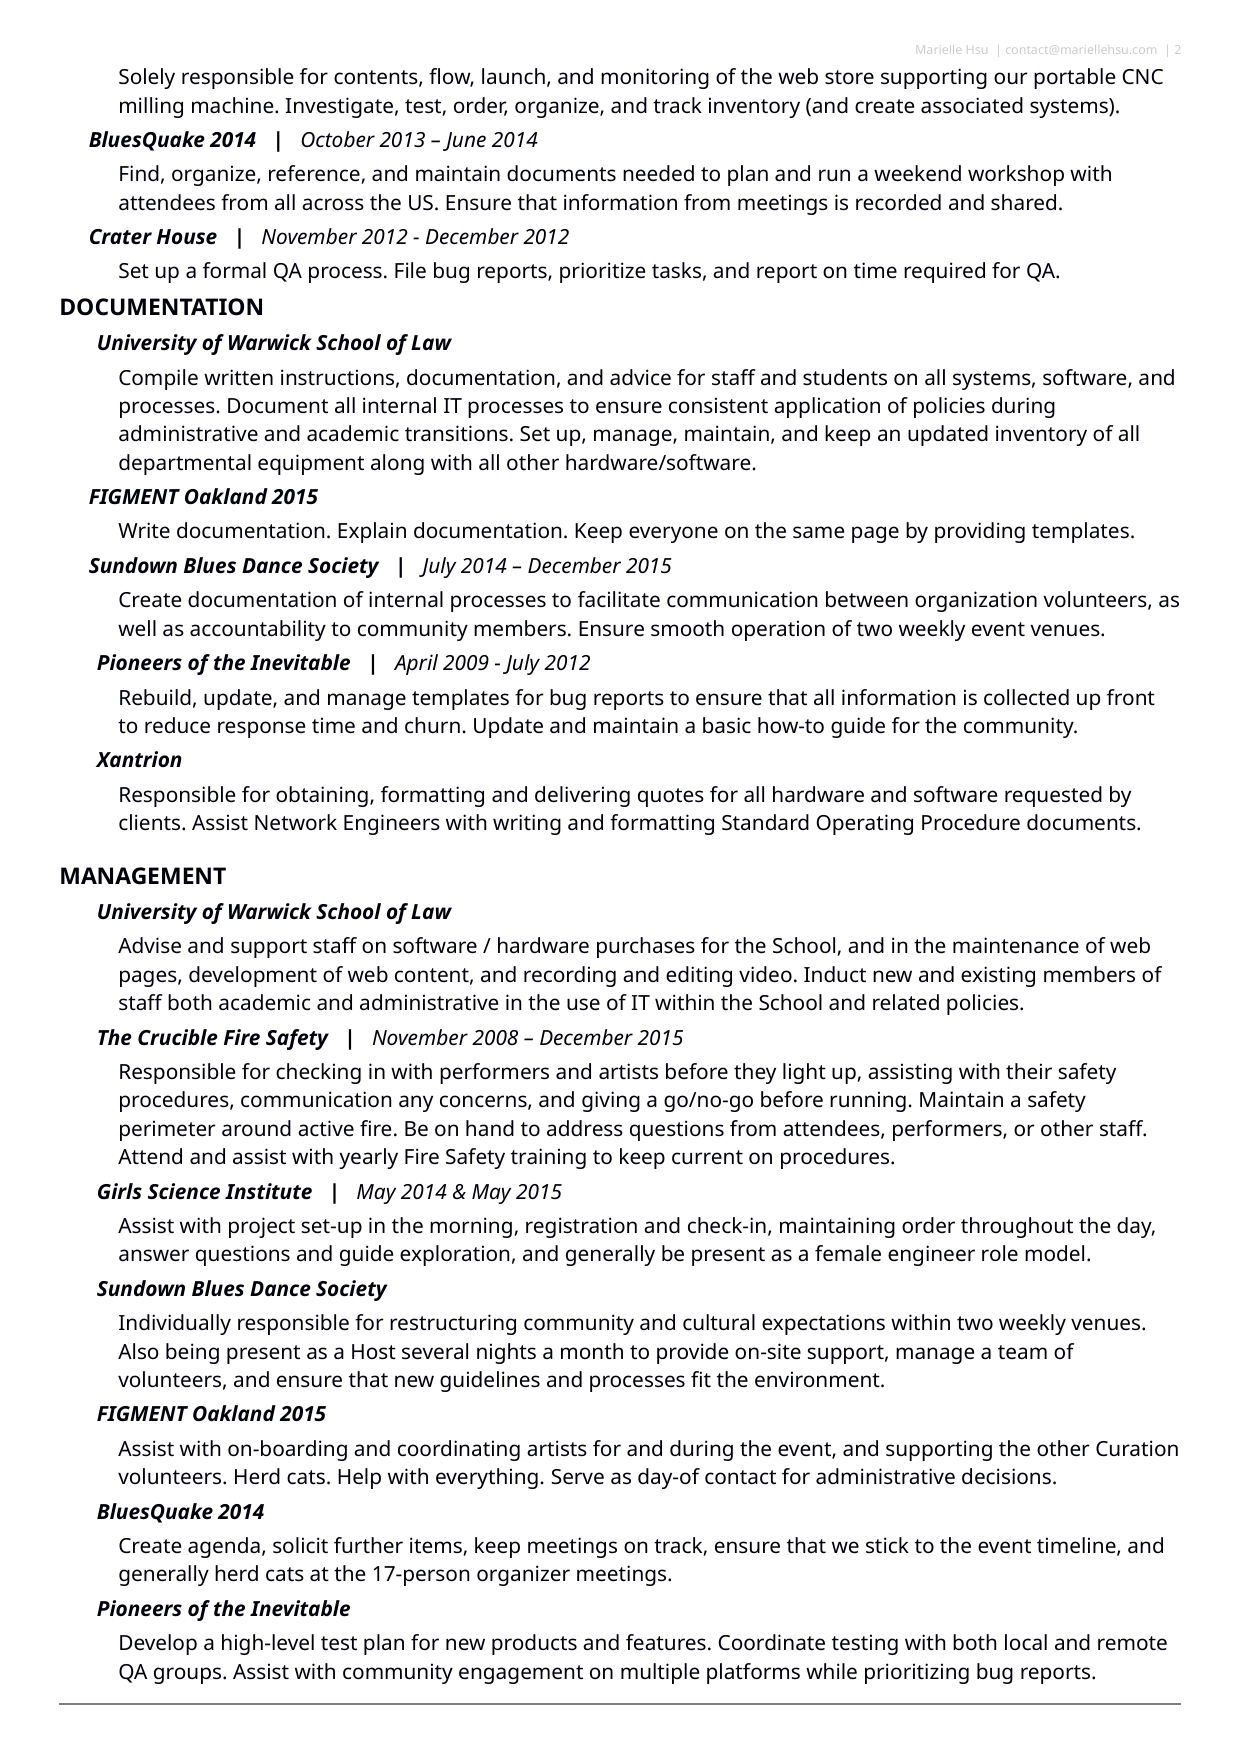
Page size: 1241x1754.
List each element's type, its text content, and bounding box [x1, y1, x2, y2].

text Create agenda, solicit further items, keep meetings on track, ensure that we stick to the event timeline, and generally herd cats at the 17-person organizer meetings. [118, 1531, 1181, 1588]
text Assist with on-boarding and coordinating artists for and during the event, and supporting the other Curation volunteers. Herd cats. Help with everything. Serve as day-of contact for administrative decisions. [118, 1434, 1181, 1491]
text BluesQuake 2014 | October 2013 – June 2014 [88, 125, 1181, 153]
text Rebuild, update, and manage templates for bug reports to ensure that all information is collected up front to reduce response time and churn. Update and maintain a basic how-to guide for the community. [118, 683, 1181, 739]
text Responsible for checking in with performers and artists before they light up, assisting with their safety procedures, communication any concerns, and giving a go/no-go before running. Maintain a safety perimeter around active fire. Be on hand to address questions from attendees, performers, or other staff. Attend and assist with yearly Fire Safety training to keep current on procedures. [118, 1057, 1181, 1171]
text Responsible for obtaining, formatting and delivering quotes for all hardware and software requested by clients. Assist Network Engineers with writing and formatting Standard Operating Procedure documents. [118, 780, 1181, 837]
text Xantrion [97, 745, 1181, 774]
text Sundown Blues Dance Society | July 2014 – December 2015 [88, 551, 1181, 579]
text Pioneers of the Inevitable [97, 1594, 1181, 1622]
text FIGMENT Oakland 2015 [88, 482, 1181, 511]
text BluesQuake 2014 [97, 1497, 1181, 1525]
text Write documentation. Explain documentation. Keep everyone on the same page by providing templates. [118, 517, 1181, 545]
text University of Warwick School of Law [97, 897, 1181, 926]
text Sundown Blues Dance Society [97, 1274, 1181, 1302]
text Solely responsible for contents, flow, launch, and monitoring of the web store supporting our portable CNC milling machine. Investigate, test, order, organize, and track inventory (and create associated systems). [118, 62, 1181, 119]
text Compile written instructions, documentation, and advice for staff and students on all systems, software, and processes. Document all internal IT processes to ensure consistent application of policies during administrative and academic transitions. Set up, manage, maintain, and keep an updated inventory of all departmental equipment along with all other hardware/software. [118, 363, 1181, 476]
text Crater House | November 2012 - December 2012 [88, 222, 1181, 251]
text Advise and support staff on software / hardware purchases for the School, and in the maintenance of web pages, development of web content, and recording and editing video. Induct new and existing members of staff both academic and administrative in the use of IT within the School and related policies. [118, 931, 1181, 1017]
text Create documentation of internal processes to facilitate communication between organization volunteers, as well as accountability to community members. Ensure smooth operation of two weekly event venues. [118, 585, 1181, 642]
text Pioneers of the Inevitable | April 2009 - July 2012 [97, 648, 1181, 677]
text MANAGEMENT [59, 860, 1181, 891]
text DOCUMENTATION [59, 291, 1181, 322]
text FIGMENT Oakland 2015 [97, 1399, 1181, 1428]
text Girls Science Institute | May 2014 & May 2015 [97, 1177, 1181, 1205]
text Find, organize, reference, and maintain documents needed to plan and run a weekend workshop with attendees from all across the US. Ensure that information from meetings is recorded and shared. [118, 159, 1181, 216]
text Assist with project set-up in the morning, registration and check-in, maintaining order throughout the day, answer questions and guide exploration, and generally be present as a female engineer role model. [118, 1211, 1181, 1268]
text University of Warwick School of Law [97, 328, 1181, 357]
text Individually responsible for restructuring community and cultural expectations within two weekly venues. Also being present as a Host several nights a month to provide on-site support, manage a team of volunteers, and ensure that new guidelines and processes fit the environment. [118, 1308, 1181, 1394]
text Develop a high-level test plan for new products and features. Coordinate testing with both local and remote QA groups. Assist with community engagement on multiple platforms while prioritizing bug reports. [118, 1628, 1181, 1685]
text Set up a formal QA process. File bug reports, prioritize tasks, and report on time required for QA. [118, 257, 1181, 285]
text The Crucible Fire Safety | November 2008 – December 2015 [97, 1023, 1181, 1051]
